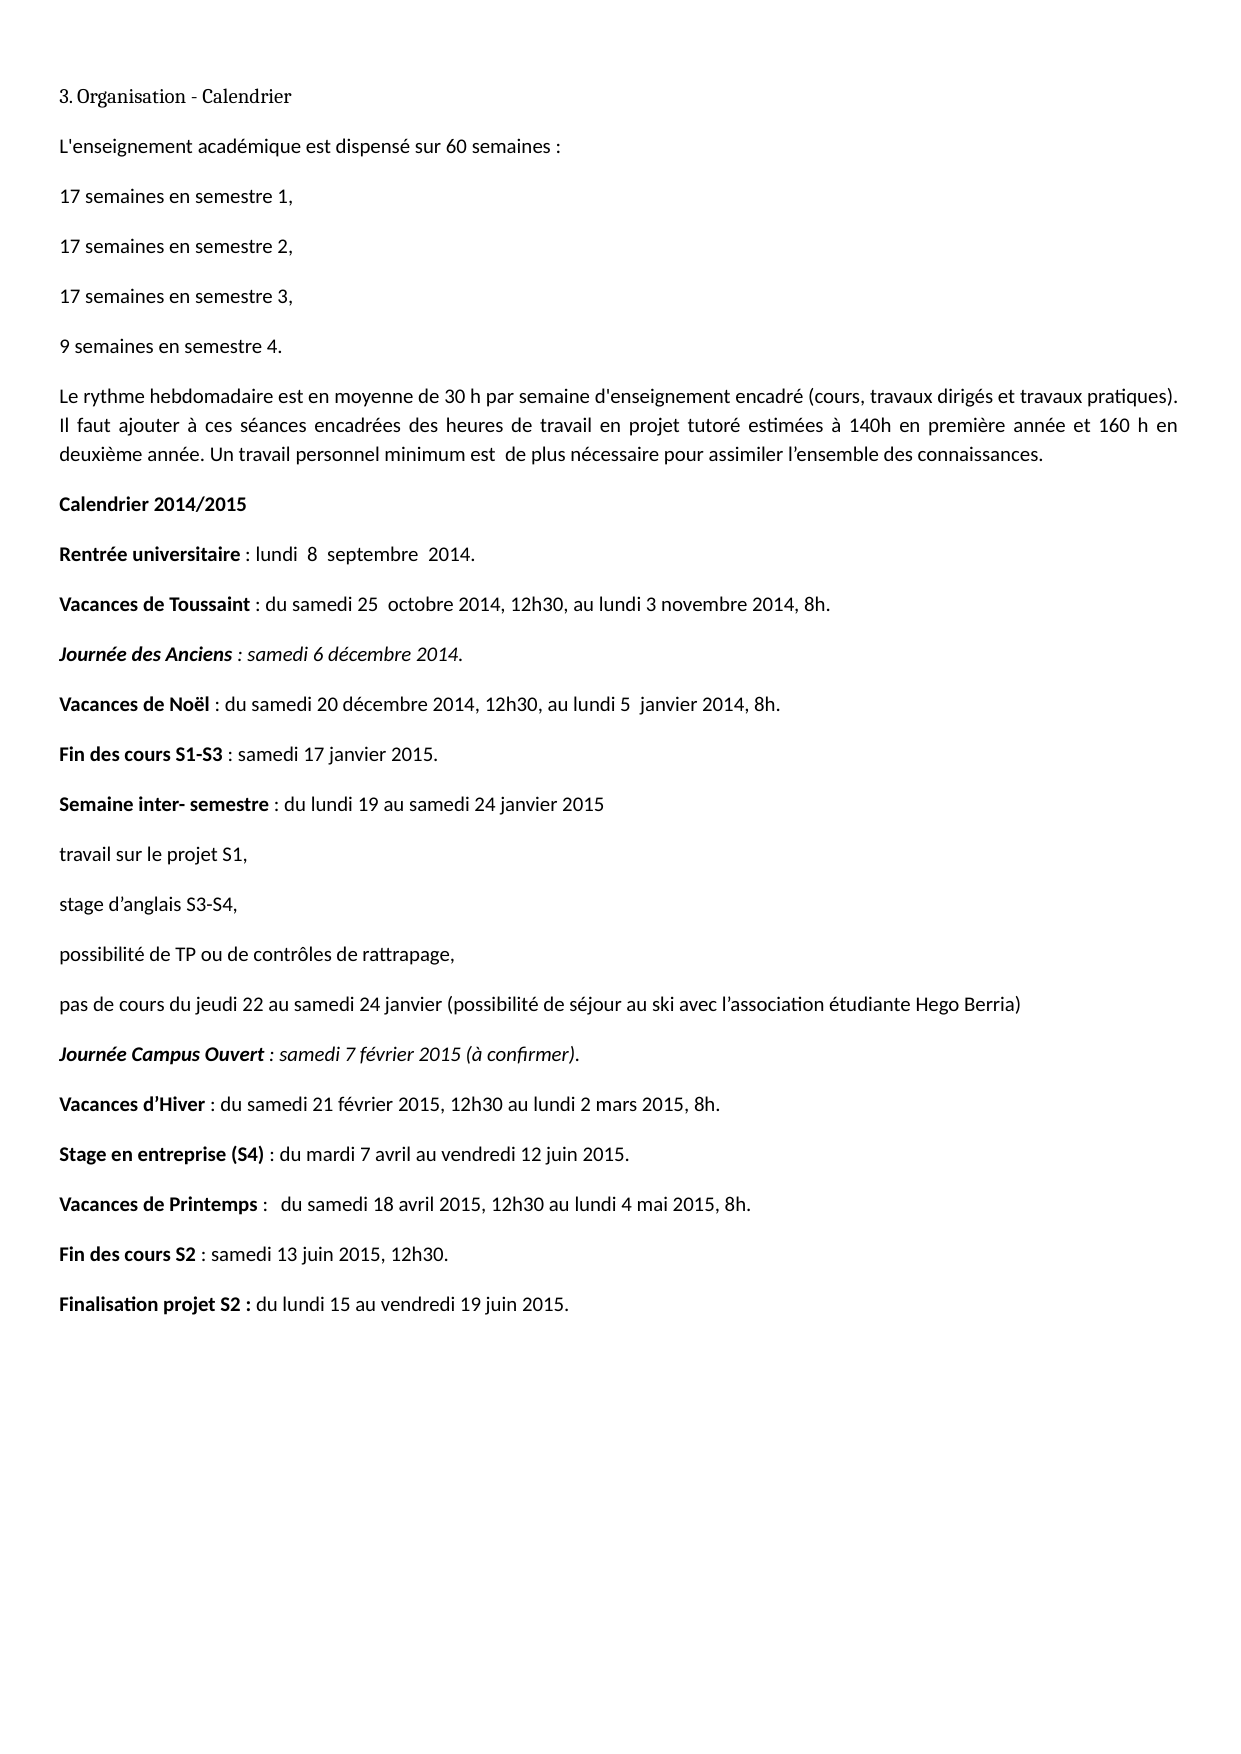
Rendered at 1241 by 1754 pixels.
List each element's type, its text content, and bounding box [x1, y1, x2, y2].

text Rentrée universitaire : lundi 8 septembre 2014. [59, 541, 1181, 567]
text possibilité de TP ou de contrôles de rattrapage, [59, 941, 1181, 967]
text Finalisation projet S2 : du lundi 15 au vendredi 19 juin 2015. [59, 1291, 1181, 1317]
text Fin des cours S2 : samedi 13 juin 2015, 12h30. [59, 1241, 1181, 1267]
text Calendrier 2014/2015 [59, 491, 1181, 517]
text Vacances de Noël : du samedi 20 décembre 2014, 12h30, au lundi 5 janvier 2014, 8h. [59, 691, 1181, 717]
text 17 semaines en semestre 3, [59, 283, 1181, 308]
text Semaine inter- semestre : du lundi 19 au samedi 24 janvier 2015 [59, 791, 1181, 817]
text Vacances d’Hiver : du samedi 21 février 2015, 12h30 au lundi 2 mars 2015, 8h. [59, 1091, 1181, 1117]
text stage d’anglais S3-S4, [59, 891, 1181, 917]
text Vacances de Printemps : du samedi 18 avril 2015, 12h30 au lundi 4 mai 2015, 8h. [59, 1191, 1181, 1217]
text Journée Campus Ouvert : samedi 7 février 2015 (à confirmer). [59, 1041, 1181, 1067]
text Fin des cours S1-S3 : samedi 17 janvier 2015. [59, 741, 1181, 767]
text 17 semaines en semestre 2, [59, 233, 1181, 258]
text Journée des Anciens : samedi 6 décembre 2014. [59, 641, 1181, 667]
text pas de cours du jeudi 22 au samedi 24 janvier (possibilité de séjour au ski avec l’association étudiante Hego Berria) [59, 991, 1181, 1017]
text Vacances de Toussaint : du samedi 25 octobre 2014, 12h30, au lundi 3 novembre 2014, 8h. [59, 591, 1181, 617]
text L'enseignement académique est dispensé sur 60 semaines : [59, 133, 1181, 158]
text 17 semaines en semestre 1, [59, 183, 1181, 208]
text travail sur le projet S1, [59, 841, 1181, 867]
text Le rythme hebdomadaire est en moyenne de 30 h par semaine d'enseignement encadré (cours, travaux dirigés et travaux pratiques). Il faut ajouter à ces séances encadrées des heures de travail en projet tutoré estimées à 140h en première année et 160 h en deuxième année. Un travail personnel minimum est de plus nécessaire pour assimiler l’ensemble des connaissances. [59, 383, 1181, 467]
text 3. Organisation - Calendrier [59, 84, 1181, 108]
text Stage en entreprise (S4) : du mardi 7 avril au vendredi 12 juin 2015. [59, 1141, 1181, 1167]
text 9 semaines en semestre 4. [59, 333, 1181, 358]
